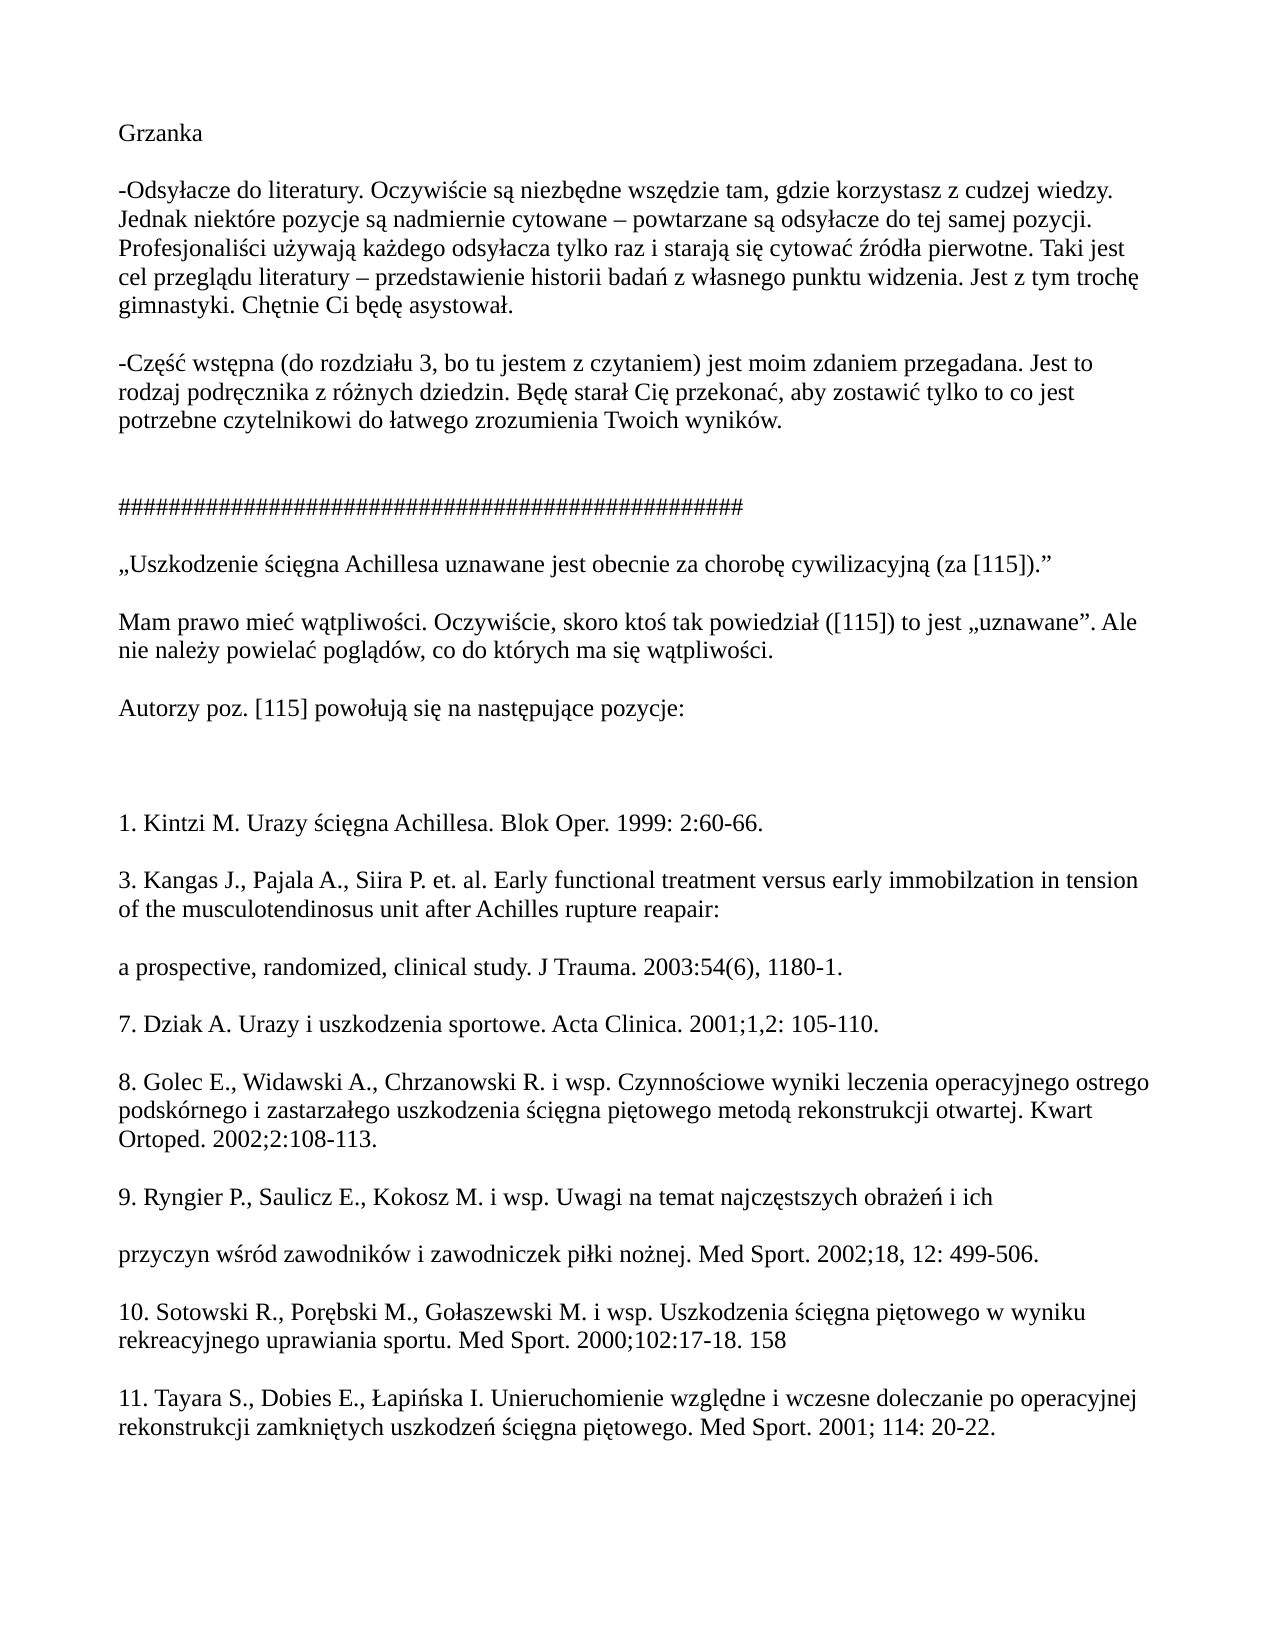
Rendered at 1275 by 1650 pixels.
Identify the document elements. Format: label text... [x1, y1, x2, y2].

text -Odsyłacze do literatury. Oczywiście są niezbędne wszędzie tam, gdzie korzystasz z cudzej wiedzy. Jednak niektóre pozycje są nadmiernie cytowane – powtarzane są odsyłacze do tej samej pozycji. Profesjonaliści używają każdego odsyłacza tylko raz i starają się cytować źródła pierwotne. Taki jest cel przeglądu literatury – przedstawienie historii badań z własnego punktu widzenia. Jest z tym trochę gimnastyki. Chętnie Ci będę asystował. [118, 176, 1157, 319]
text przyczyn wśród zawodników i zawodniczek piłki nożnej. Med Sport. 2002;18, 12: 499-506. [118, 1239, 1157, 1268]
text Mam prawo mieć wątpliwości. Oczywiście, skoro ktoś tak powiedział ([115]) to jest „uznawane”. Ale nie należy powielać poglądów, co do których ma się wątpliwości. [118, 607, 1157, 664]
text Autorzy poz. [115] powołują się na następujące pozycje: [118, 693, 1157, 722]
text 1. Kintzi M. Urazy ścięgna Achillesa. Blok Oper. 1999: 2:60-66. [118, 808, 1157, 837]
text 3. Kangas J., Pajala A., Siira P. et. al. Early functional treatment versus early immobilzation in tension of the musculotendinosus unit after Achilles rupture reapair: [118, 866, 1157, 923]
text 8. Golec E., Widawski A., Chrzanowski R. i wsp. Czynnościowe wyniki leczenia operacyjnego ostrego podskórnego i zastarzałego uszkodzenia ścięgna piętowego metodą rekonstrukcji otwartej. Kwart Ortoped. 2002;2:108-113. [118, 1067, 1157, 1153]
text ################################################## [118, 492, 1157, 521]
text „Uszkodzenie ścięgna Achillesa uznawane jest obecnie za chorobę cywilizacyjną (za [115]).” [118, 549, 1157, 578]
text -Część wstępna (do rozdziału 3, bo tu jestem z czytaniem) jest moim zdaniem przegadana. Jest to rodzaj podręcznika z różnych dziedzin. Będę starał Cię przekonać, aby zostawić tylko to co jest potrzebne czytelnikowi do łatwego zrozumienia Twoich wyników. [118, 348, 1157, 434]
text Grzanka [118, 118, 1157, 147]
text 9. Ryngier P., Saulicz E., Kokosz M. i wsp. Uwagi na temat najczęstszych obrażeń i ich [118, 1182, 1157, 1211]
text 10. Sotowski R., Porębski M., Gołaszewski M. i wsp. Uszkodzenia ścięgna piętowego w wyniku rekreacyjnego uprawiania sportu. Med Sport. 2000;102:17-18. 158 [118, 1297, 1157, 1354]
text 7. Dziak A. Urazy i uszkodzenia sportowe. Acta Clinica. 2001;1,2: 105-110. [118, 1009, 1157, 1038]
text 11. Tayara S., Dobies E., Łapińska I. Unieruchomienie względne i wczesne doleczanie po operacyjnej rekonstrukcji zamkniętych uszkodzeń ścięgna piętowego. Med Sport. 2001; 114: 20-22. [118, 1383, 1157, 1441]
text a prospective, randomized, clinical study. J Trauma. 2003:54(6), 1180-1. [118, 952, 1157, 981]
